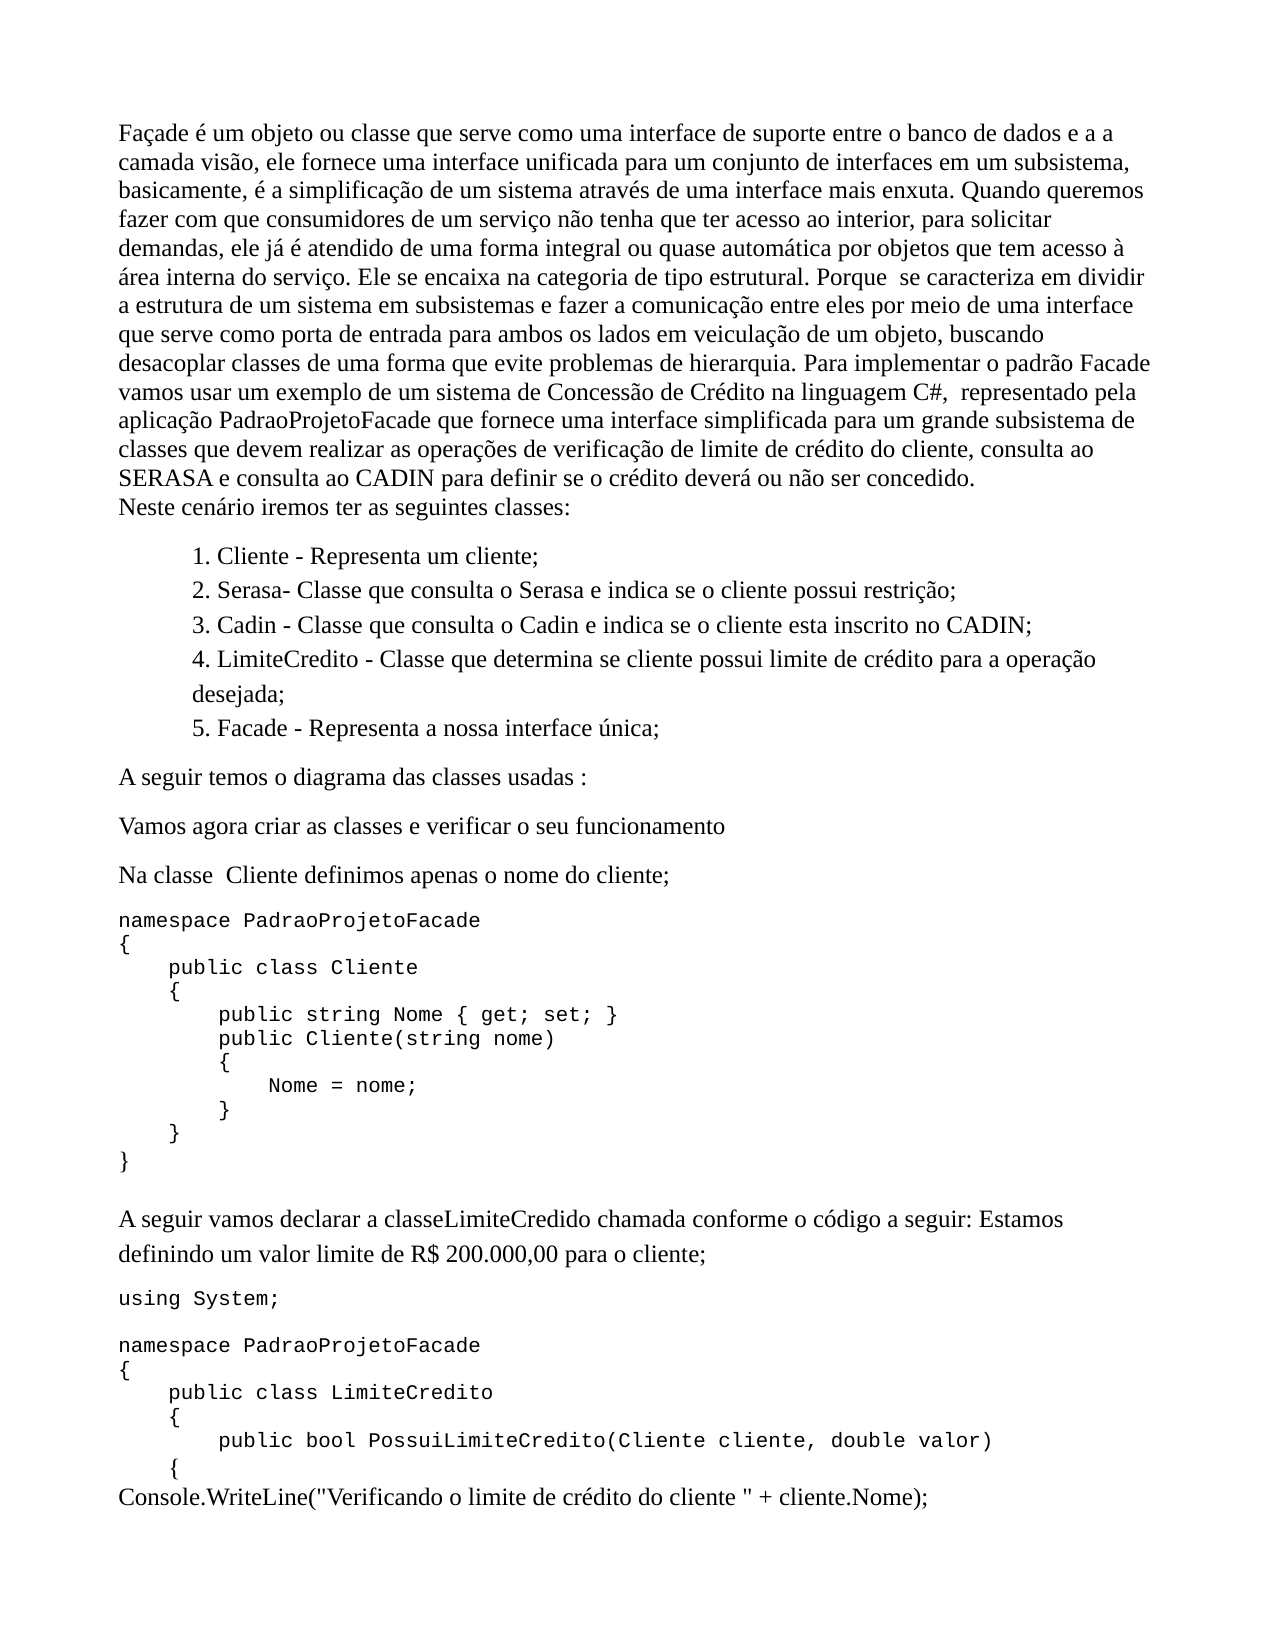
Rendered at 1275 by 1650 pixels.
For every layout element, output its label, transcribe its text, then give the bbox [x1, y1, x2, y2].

text { [118, 1406, 1157, 1430]
text public class Cliente [118, 957, 1157, 981]
list Serasa- Classe que consulta o Serasa e indica se o cliente possui restrição; [118, 575, 1157, 604]
text namespace PadraoProjetoFacade [118, 1335, 1157, 1359]
text } [118, 1122, 1157, 1146]
list LimiteCredito - Classe que determina se cliente possui limite de crédito para a operação desejada; [118, 644, 1157, 708]
text } [118, 1146, 1157, 1175]
text Neste cenário iremos ter as seguintes classes: [118, 492, 1157, 521]
text using System; [118, 1288, 1157, 1311]
text { [118, 1051, 1157, 1075]
text { [118, 933, 1157, 957]
text public Cliente(string nome) [118, 1028, 1157, 1051]
list Facade - Representa a nossa interface única; [118, 713, 1157, 742]
text public bool PossuiLimiteCredito(Cliente cliente, double valor) [118, 1430, 1157, 1453]
text A seguir vamos declarar a classeLimiteCredido chamada conforme o código a seguir: Estamos definindo um valor limite de R$ 200.000,00 para o cliente; [118, 1204, 1157, 1267]
text namespace PadraoProjetoFacade [118, 909, 1157, 933]
text Console.WriteLine("Verificando o limite de crédito do cliente " + cliente.Nome); [118, 1482, 1157, 1511]
text { [118, 1453, 1157, 1482]
text Na classe Cliente definimos apenas o nome do cliente; [118, 861, 1157, 889]
list Cliente - Representa um cliente; [118, 541, 1157, 570]
text fazer com que consumidores de um serviço não tenha que ter acesso ao interior, para solicitar demandas, ele já é atendido de uma forma integral ou quase automática por objetos que tem acesso à área interna do serviço. Ele se encaixa na categoria de tipo estrutural. Porque se caracteriza em dividir a estrutura de um sistema em subsistemas e fazer a comunicação entre eles por meio de uma interface que serve como porta de entrada para ambos os lados em veiculação de um objeto, buscando desacoplar classes de uma forma que evite problemas de hierarquia. Para implementar o padrão Facade vamos usar um exemplo de um sistema de Concessão de Crédito na linguagem C#, representado pela aplicação PadraoProjetoFacade que fornece uma interface simplificada para um grande subsistema de classes que devem realizar as operações de verificação de limite de crédito do cliente, consulta ao SERASA e consulta ao CADIN para definir se o crédito deverá ou não ser concedido. [118, 204, 1157, 492]
text { [118, 981, 1157, 1004]
text Nome = nome; [118, 1075, 1157, 1099]
text Façade é um objeto ou classe que serve como uma interface de suporte entre o banco de dados e a a camada visão, ele fornece uma interface unificada para um conjunto de interfaces em um subsistema, basicamente, é a simplificação de um sistema através de uma interface mais enxuta. Quando queremos [118, 118, 1157, 204]
list Cadin - Classe que consulta o Cadin e indica se o cliente esta inscrito no CADIN; [118, 610, 1157, 639]
text { [118, 1359, 1157, 1382]
text public class LimiteCredito [118, 1382, 1157, 1406]
text } [118, 1099, 1157, 1122]
text Vamos agora criar as classes e verificar o seu funcionamento [118, 811, 1157, 840]
text public string Nome { get; set; } [118, 1004, 1157, 1028]
text A seguir temos o diagrama das classes usadas : [118, 762, 1157, 791]
